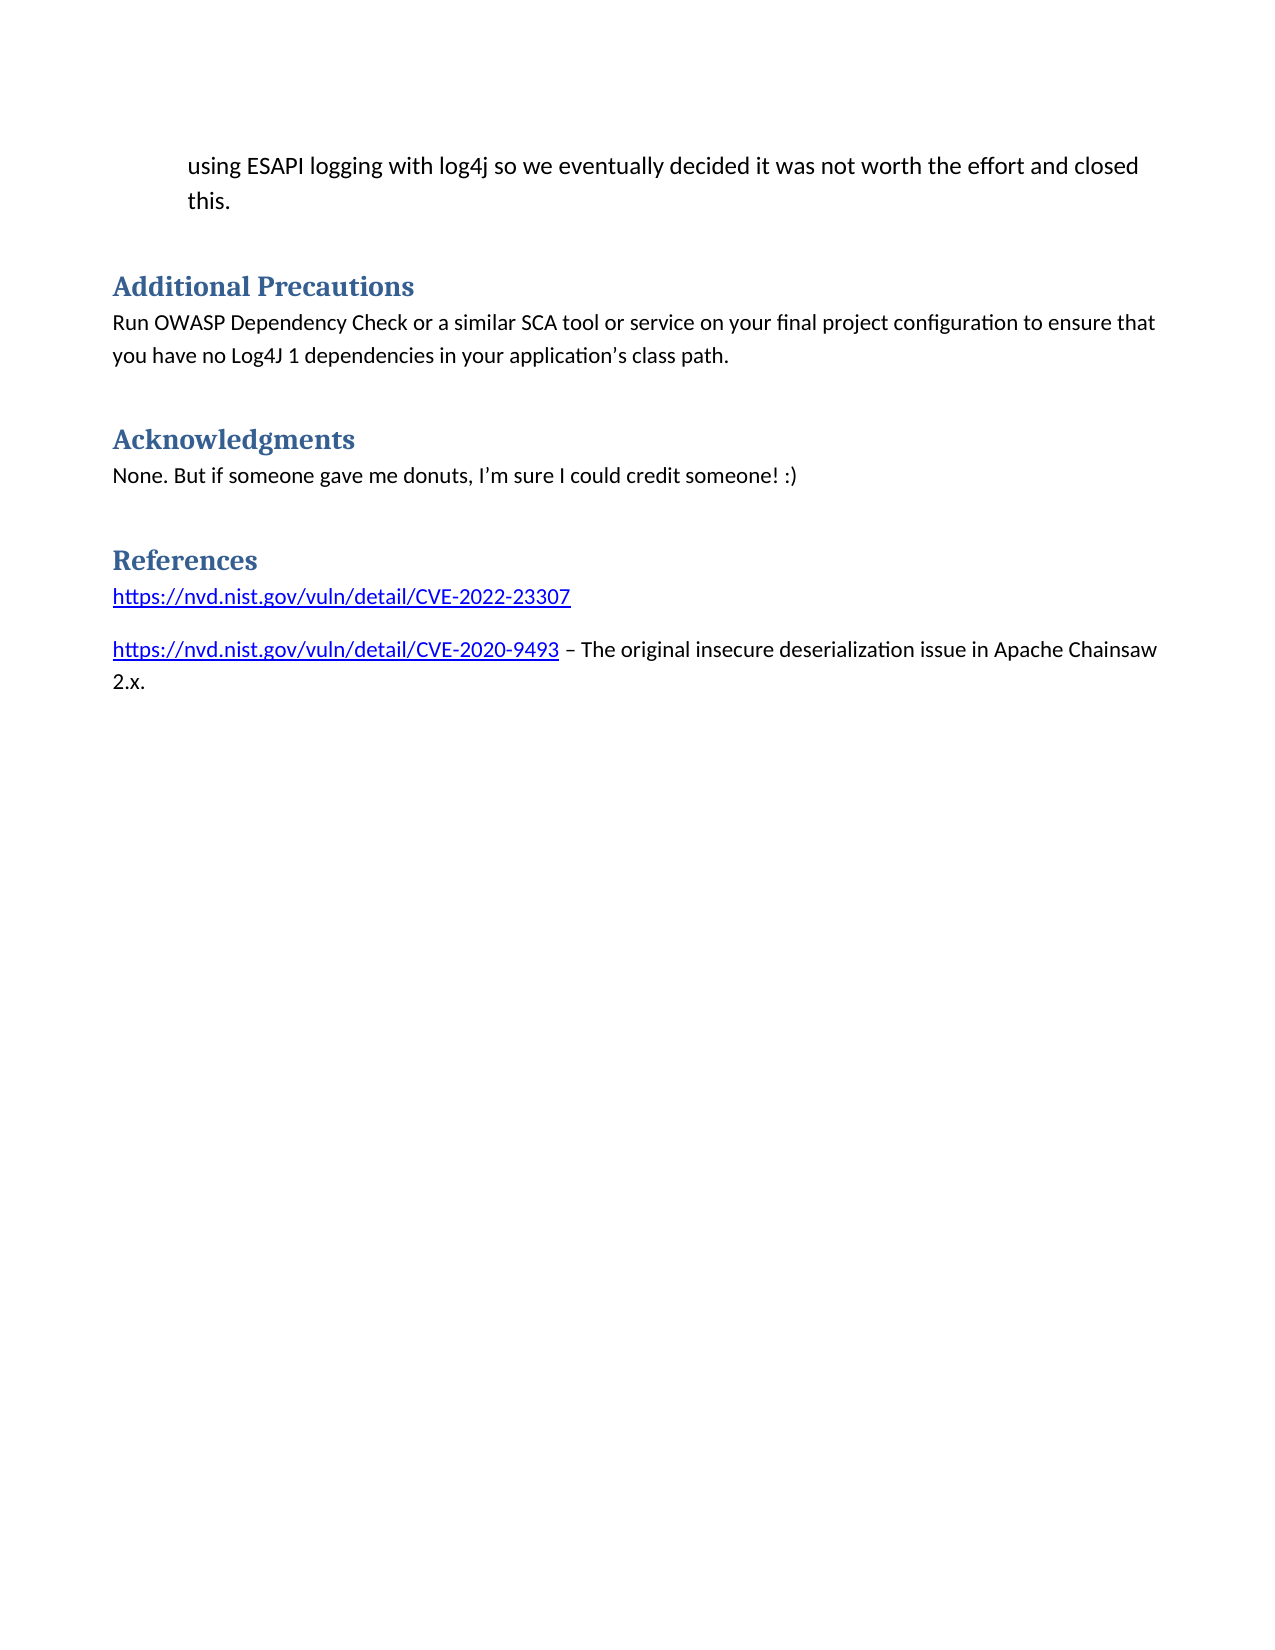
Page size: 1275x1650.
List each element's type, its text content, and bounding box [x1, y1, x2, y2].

text Run OWASP Dependency Check or a similar SCA tool or service on your final project configuration to ensure that you have no Log4J 1 dependencies in your application’s class path. [112, 308, 1162, 369]
text None. But if someone gave me donuts, I’m sure I could credit someone! :) [112, 461, 1162, 489]
list using ESAPI logging with log4j so we eventually decided it was not worth the effort and closed this. [150, 150, 1162, 216]
subtitle References [112, 544, 1162, 577]
text https://nvd.nist.gov/vuln/detail/CVE-2022-23307 [112, 582, 1162, 610]
text https://nvd.nist.gov/vuln/detail/CVE-2020-9493 – The original insecure deserialization issue in Apache Chainsaw 2.x. [112, 635, 1162, 695]
subtitle Additional Precautions [112, 270, 1162, 303]
subtitle Acknowledgments [112, 423, 1162, 456]
